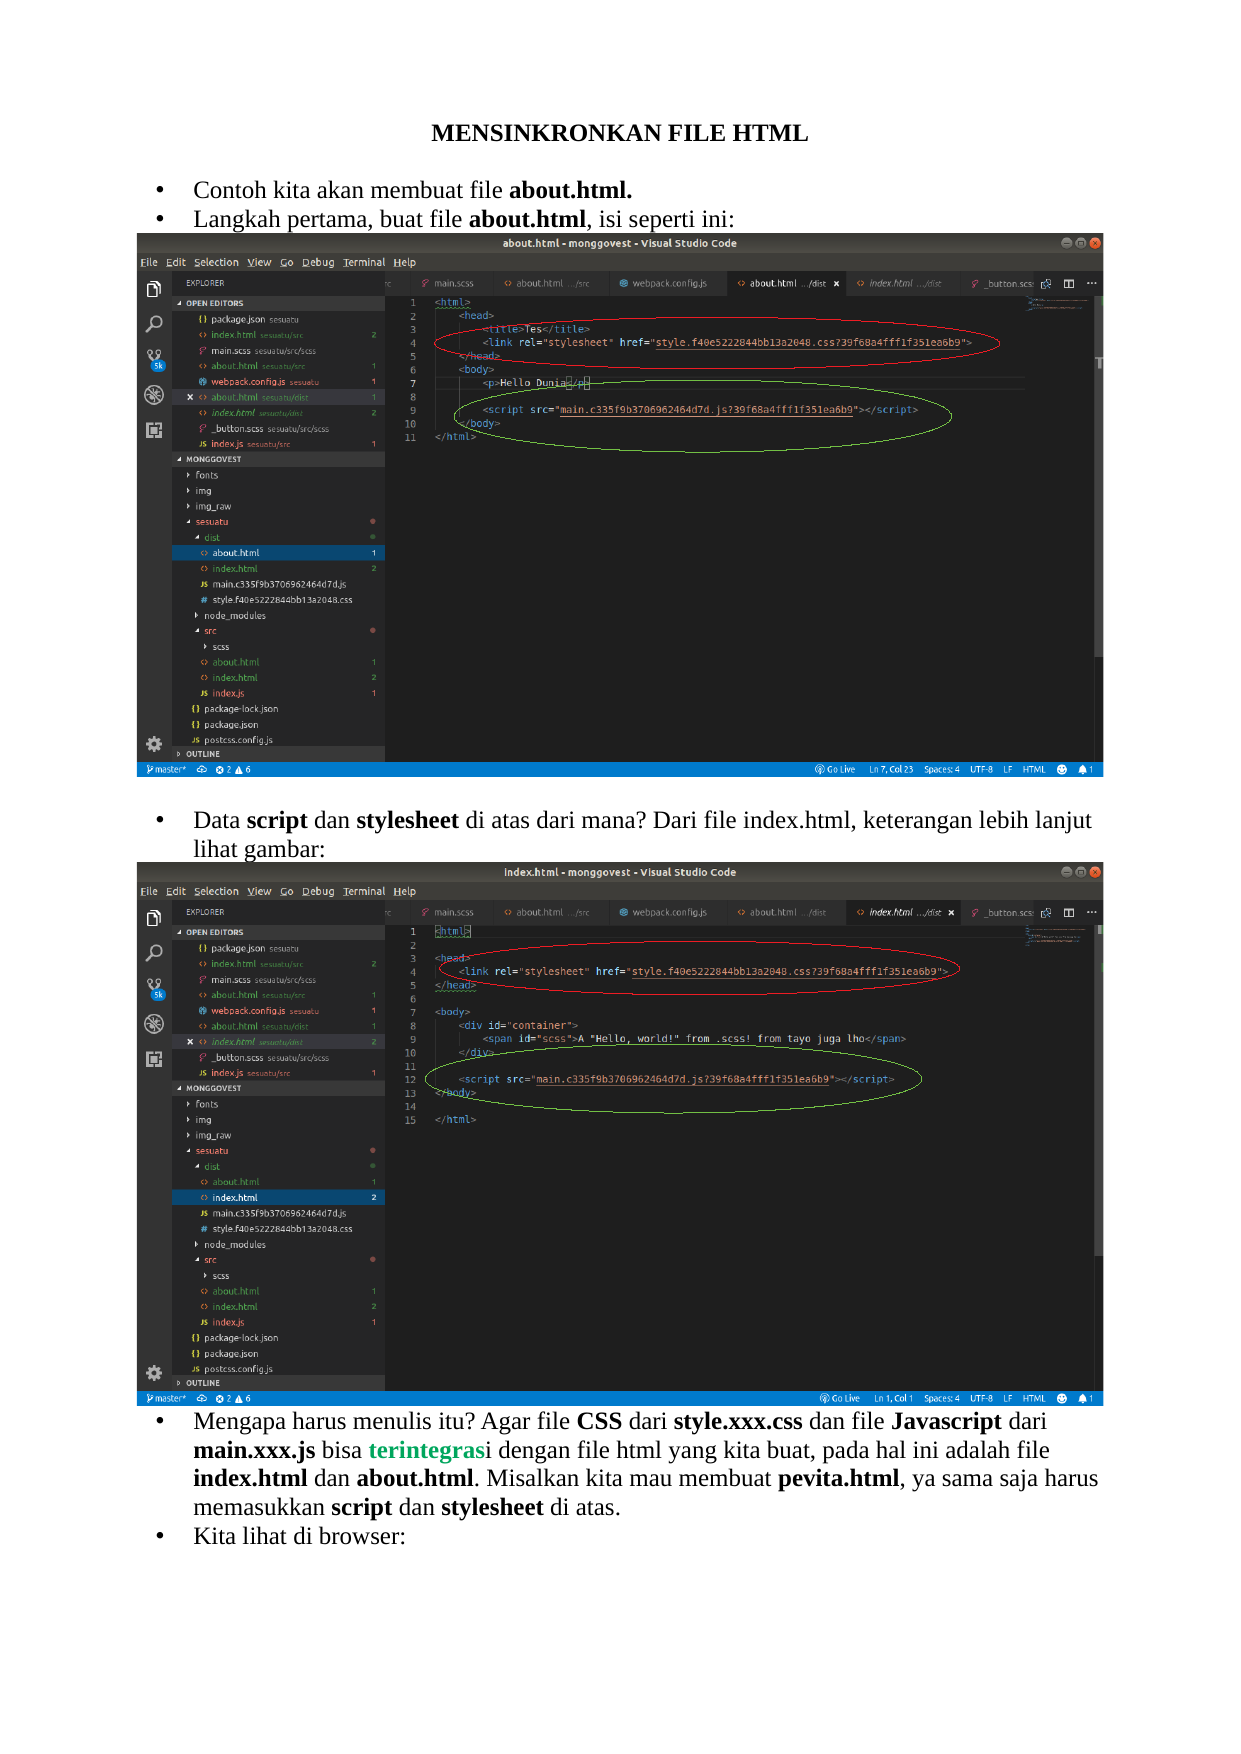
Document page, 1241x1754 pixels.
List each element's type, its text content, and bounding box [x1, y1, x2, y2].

list Langkah pertama, buat file about.html, isi seperti ini: [156, 204, 1122, 233]
list Contoh kita akan membuat file about.html. [156, 176, 1122, 204]
picture [136, 862, 1104, 1406]
list Kita lihat di browser: [156, 1521, 1122, 1550]
picture [136, 233, 1104, 777]
list Data script dan stylesheet di atas dari mana? Dari file index.html, keterangan lebih lanjut lihat gambar: [156, 805, 1122, 863]
list Mengapa harus menulis itu? Agar file CSS dari style.xxx.css dan file Javascript dari main.xxx.js bisa terintegrasi dengan file html yang kita buat, pada hal ini adalah file index.html dan about.html. Misalkan kita mau membuat pevita.html, ya sama saja harus memasukkan script dan stylesheet di atas. [156, 1211, 1122, 1521]
text MENSINKRONKAN FILE HTML [118, 118, 1122, 147]
